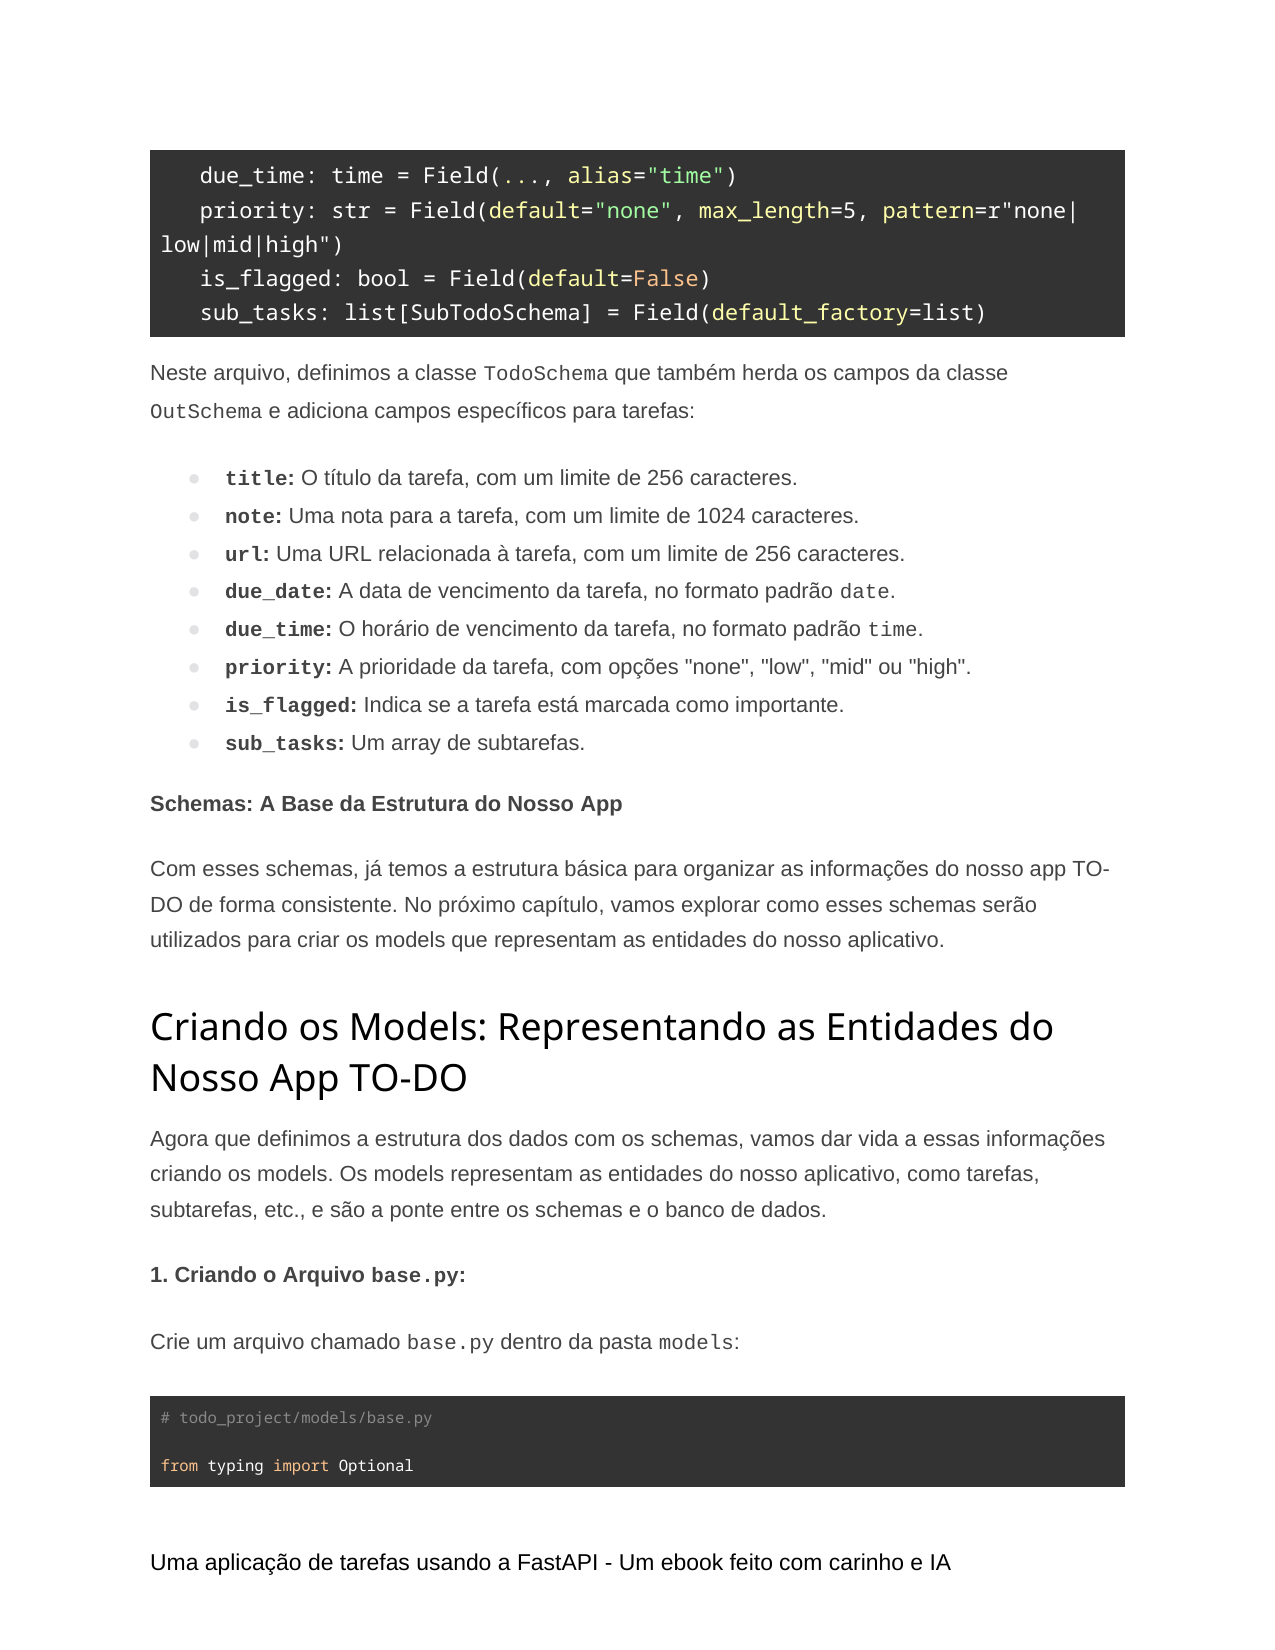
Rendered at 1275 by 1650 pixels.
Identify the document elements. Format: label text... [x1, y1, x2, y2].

list note: Uma nota para a tarefa, com um limite de 1024 caracteres. [187, 502, 1125, 529]
list due_time: O horário de vencimento da tarefa, no formato padrão time. [187, 616, 1125, 643]
list is_flagged: Indica se a tarefa está marcada como importante. [187, 692, 1125, 719]
list sub_tasks: Um array de subtarefas. [187, 730, 1125, 757]
text 1. Criando o Arquivo base.py: [150, 1262, 1125, 1288]
list title: O título da tarefa, com um limite de 256 caracteres. [187, 464, 1125, 491]
text Crie um arquivo chamado base.py dentro da pasta models: [150, 1329, 1125, 1356]
list due_date: A data de vencimento da tarefa, no formato padrão date. [187, 578, 1125, 605]
text Com esses schemas, já temos a estrutura básica para organizar as informações do nosso app TO-DO de forma consistente. No próximo capítulo, vamos explorar como esses schemas serão utilizados para criar os models que representam as entidades do nosso aplicativo. [150, 856, 1125, 952]
text Neste arquivo, definimos a classe TodoSchema que também herda os campos da classe OutSchema e adiciona campos específicos para tarefas: [150, 360, 1125, 424]
table_header # todo_project/models/base.py from typing import Optional [150, 1396, 1125, 1487]
list url: Uma URL relacionada à tarefa, com um limite de 256 caracteres. [187, 540, 1125, 567]
text Schemas: A Base da Estrutura do Nosso App [150, 791, 1125, 816]
text Agora que definimos a estrutura dos dados com os schemas, vamos dar vida a essas informações criando os models. Os models representam as entidades do nosso aplicativo, como tarefas, subtarefas, etc., e são a ponte entre os schemas e o banco de dados. [150, 1125, 1125, 1222]
list priority: A prioridade da tarefa, com opções "none", "low", "mid" ou "high". [187, 654, 1125, 681]
table_header due_time: time = Field(..., alias="time") priority: str = Field(default="none", max_length=5, pattern=r"none|low|mid|high") is_flagged: bool = Field(default=False) sub_tasks: list[SubTodoSchema] = Field(default_factory=list) [150, 150, 1125, 337]
subtitle Criando os Models: Representando as Entidades do Nosso App TO-DO [150, 1000, 1125, 1102]
